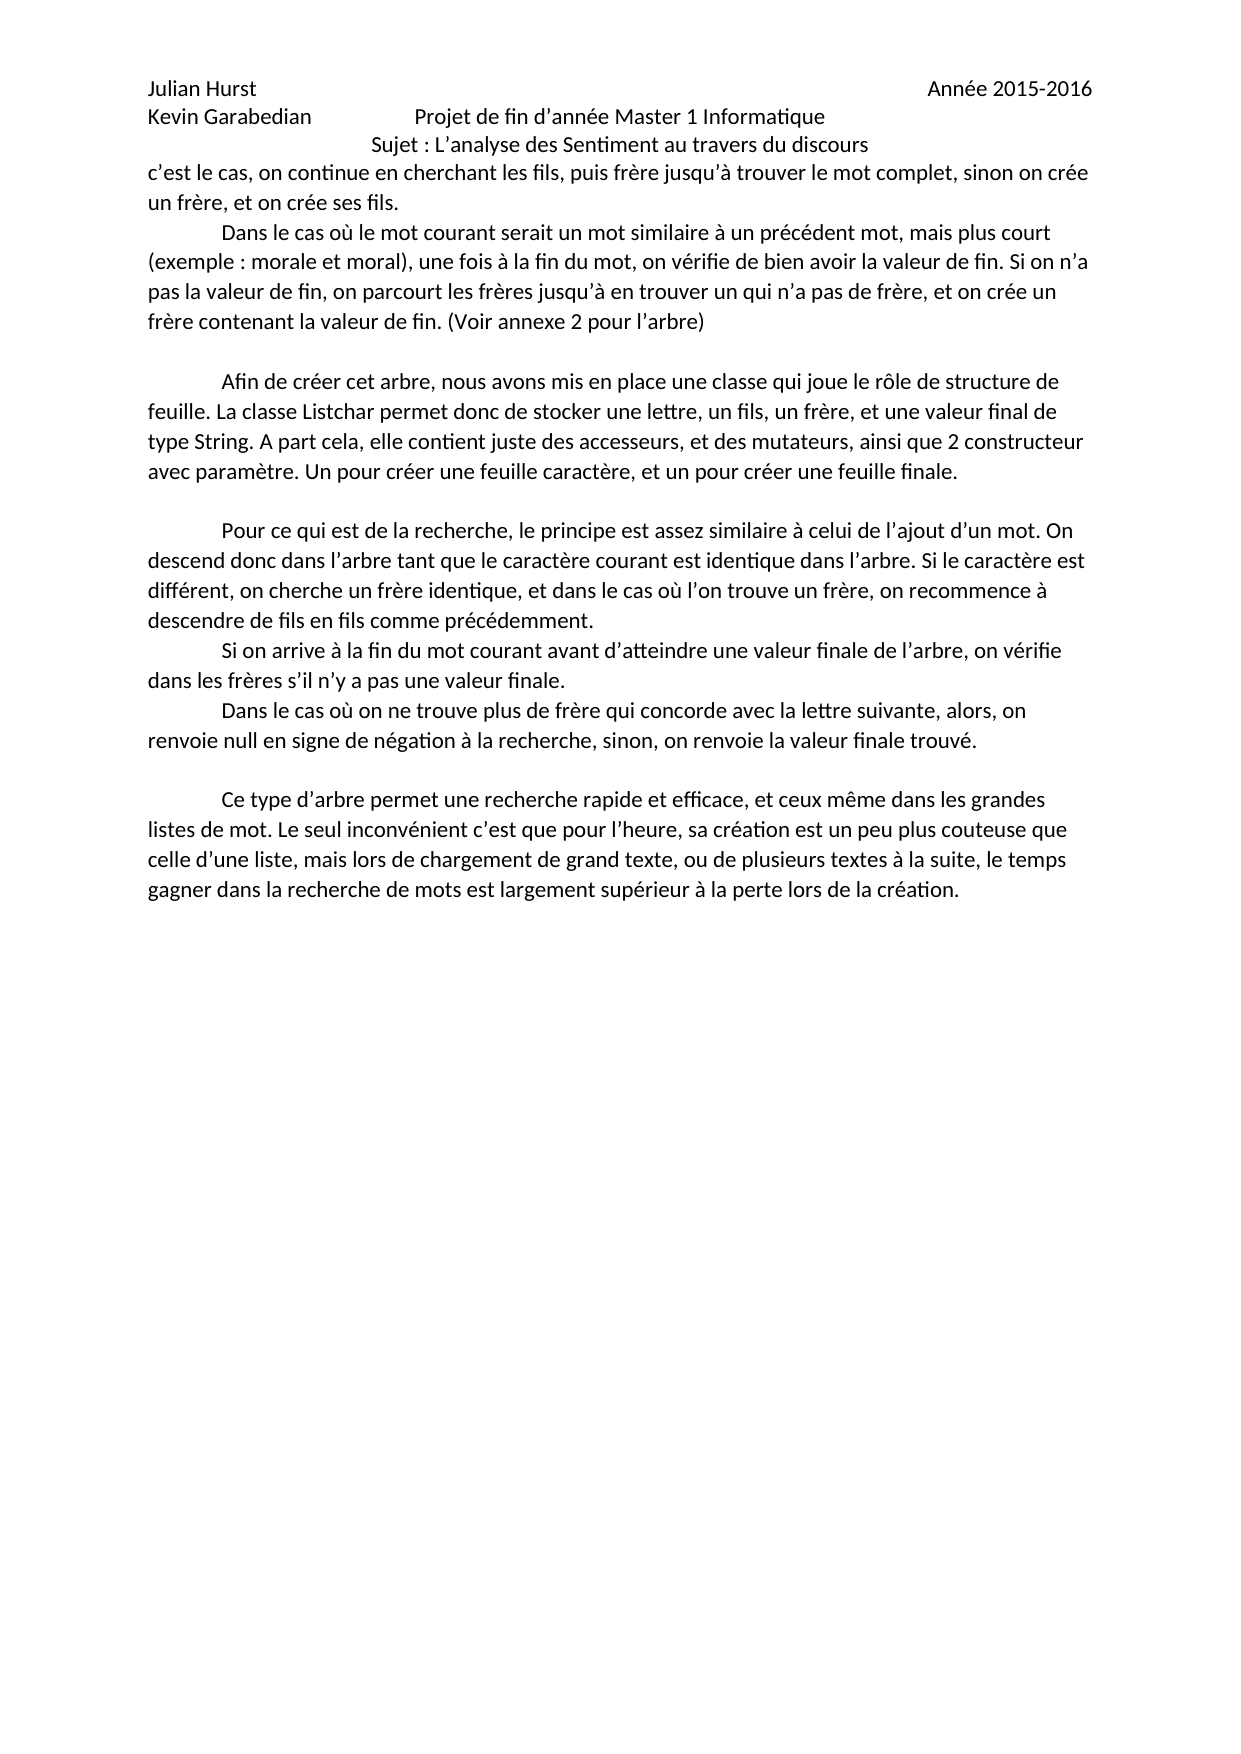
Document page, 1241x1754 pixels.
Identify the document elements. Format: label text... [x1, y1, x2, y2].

text Afin de créer cet arbre, nous avons mis en place une classe qui joue le rôle de structure de feuille. La classe Listchar permet donc de stocker une lettre, un fils, un frère, et une valeur final de type String. A part cela, elle contient juste des accesseurs, et des mutateurs, ainsi que 2 constructeur avec paramètre. Un pour créer une feuille caractère, et un pour créer une feuille finale. [148, 367, 1093, 485]
text Ce type d’arbre permet une recherche rapide et efficace, et ceux même dans les grandes listes de mot. Le seul inconvénient c’est que pour l’heure, sa création est un peu plus couteuse que celle d’une liste, mais lors de chargement de grand texte, ou de plusieurs textes à la suite, le temps gagner dans la recherche de mots est largement supérieur à la perte lors de la création. [148, 786, 1093, 903]
text Si on arrive à la fin du mot courant avant d’atteindre une valeur finale de l’arbre, on vérifie dans les frères s’il n’y a pas une valeur finale. [148, 636, 1093, 694]
text Dans le cas où on ne trouve plus de frère qui concorde avec la lettre suivante, alors, on renvoie null en signe de négation à la recherche, sinon, on renvoie la valeur finale trouvé. [148, 696, 1093, 754]
text Pour ce qui est de la recherche, le principe est assez similaire à celui de l’ajout d’un mot. On descend donc dans l’arbre tant que le caractère courant est identique dans l’arbre. Si le caractère est différent, on cherche un frère identique, et dans le cas où l’on trouve un frère, on recommence à descendre de fils en fils comme précédemment. [148, 517, 1093, 634]
text c’est le cas, on continue en cherchant les fils, puis frère jusqu’à trouver le mot complet, sinon on crée un frère, et on crée ses fils. [148, 158, 1093, 216]
text Dans le cas où le mot courant serait un mot similaire à un précédent mot, mais plus court (exemple : morale et moral), une fois à la fin du mot, on vérifie de bien avoir la valeur de fin. Si on n’a pas la valeur de fin, on parcourt les frères jusqu’à en trouver un qui n’a pas de frère, et on crée un frère contenant la valeur de fin. (Voir annexe 2 pour l’arbre) [148, 218, 1093, 335]
